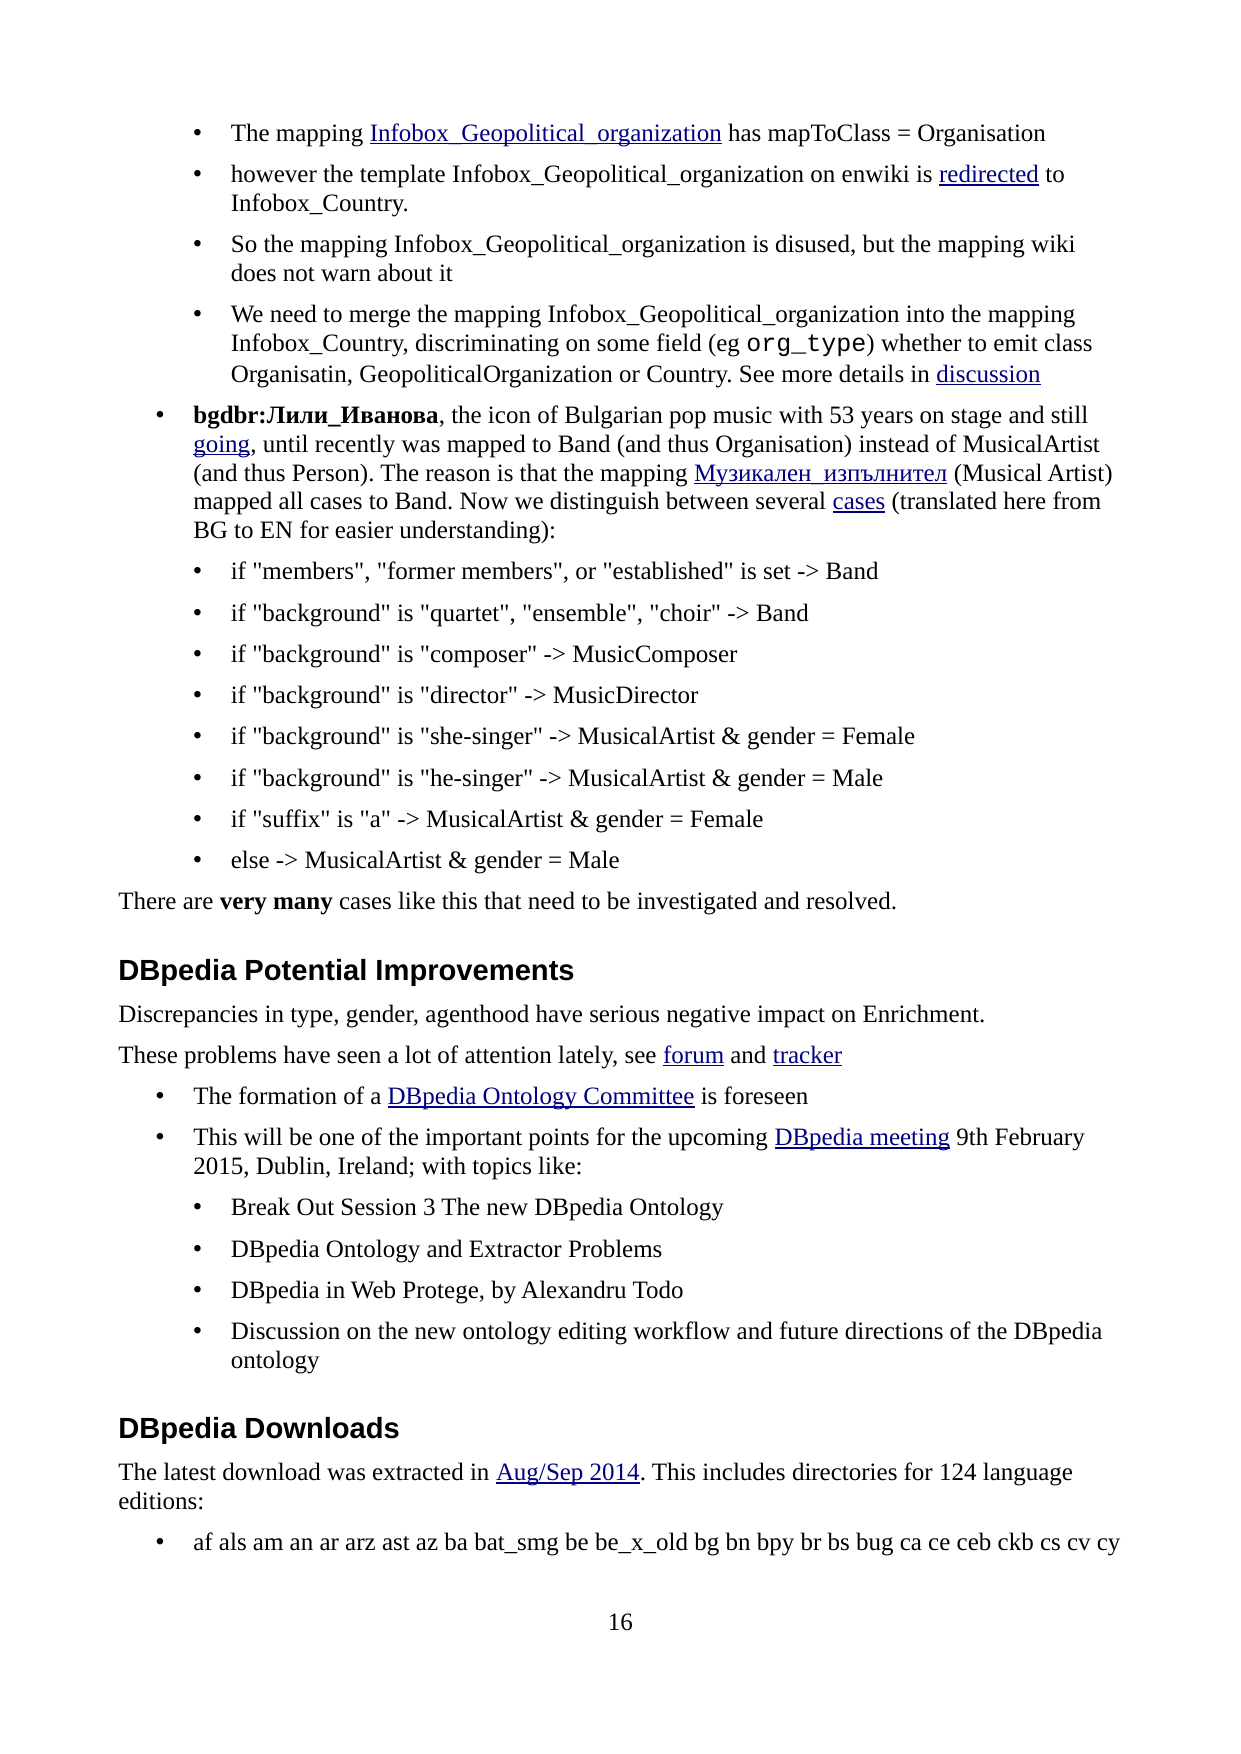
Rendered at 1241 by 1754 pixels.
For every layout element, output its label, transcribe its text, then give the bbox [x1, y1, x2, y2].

list DBpedia in Web Protege, by Alexandru Todo [193, 1275, 1122, 1304]
list if "suffix" is "a" -> MusicalArtist & gender = Female [193, 804, 1122, 833]
list however the template Infobox_Geopolitical_organization on enwiki is redirected to Infobox_Country. [193, 159, 1122, 217]
list if "background" is "director" -> MusicDirector [193, 680, 1122, 709]
list if "background" is "quartet", "ensemble", "choir" -> Band [193, 598, 1122, 626]
list else -> MusicalArtist & gender = Male [193, 845, 1122, 874]
list Break Out Session 3 The new DBpedia Ontology [193, 1192, 1122, 1221]
list We need to merge the mapping Infobox_Geopolitical_organization into the mapping Infobox_Country, discriminating on some field (eg org_type) whether to emit class Organisatin, GeopoliticalOrganization or Country. See more details in discussion [193, 299, 1122, 388]
text These problems have seen a lot of attention lately, see forum and tracker [118, 1040, 1122, 1069]
list if "background" is "he-singer" -> MusicalArtist & gender = Male [193, 763, 1122, 791]
list af als am an ar arz ast az ba bat_smg be be_x_old bg bn bpy br bs bug ca ce ceb ckb cs cv cy [156, 1527, 1122, 1556]
list This will be one of the important points for the upcoming DBpedia meeting 9th February 2015, Dublin, Ireland; with topics like: [156, 1122, 1122, 1180]
text Discrepancies in type, gender, agenthood have serious negative impact on Enrichment. [118, 999, 1122, 1027]
text There are very many cases like this that need to be investigated and resolved. [118, 886, 1122, 915]
list if "members", "former members", or "established" is set -> Band [193, 556, 1122, 585]
list if "background" is "she-singer" -> MusicalArtist & gender = Female [193, 721, 1122, 750]
list bgdbr:Лили_Иванова, the icon of Bulgarian pop music with 53 years on stage and still going, until recently was mapped to Band (and thus Organisation) instead of MusicalArtist (and thus Person). The reason is that the mapping Музикален_изпълнител (Musical Artist) mapped all cases to Band. Now we distinguish between several cases (translated here from BG to EN for easier understanding): [156, 400, 1122, 544]
list Discussion on the new ontology editing workflow and future directions of the DBpedia ontology [193, 1316, 1122, 1374]
list So the mapping Infobox_Geopolitical_organization is disused, but the mapping wiki does not warn about it [193, 229, 1122, 287]
list DBpedia Ontology and Extractor Problems [193, 1234, 1122, 1262]
list The formation of a DBpedia Ontology Committee is foreseen [156, 1081, 1122, 1110]
list if "background" is "composer" -> MusicComposer [193, 639, 1122, 668]
text The latest download was extracted in Aug/Sep 2014. This includes directories for 124 language editions: [118, 1457, 1122, 1515]
list The mapping Infobox_Geopolitical_organization has mapToClass = Organisation [193, 118, 1122, 147]
subtitle DBpedia Potential Improvements [118, 953, 1122, 986]
subtitle DBpedia Downloads [118, 1411, 1122, 1445]
